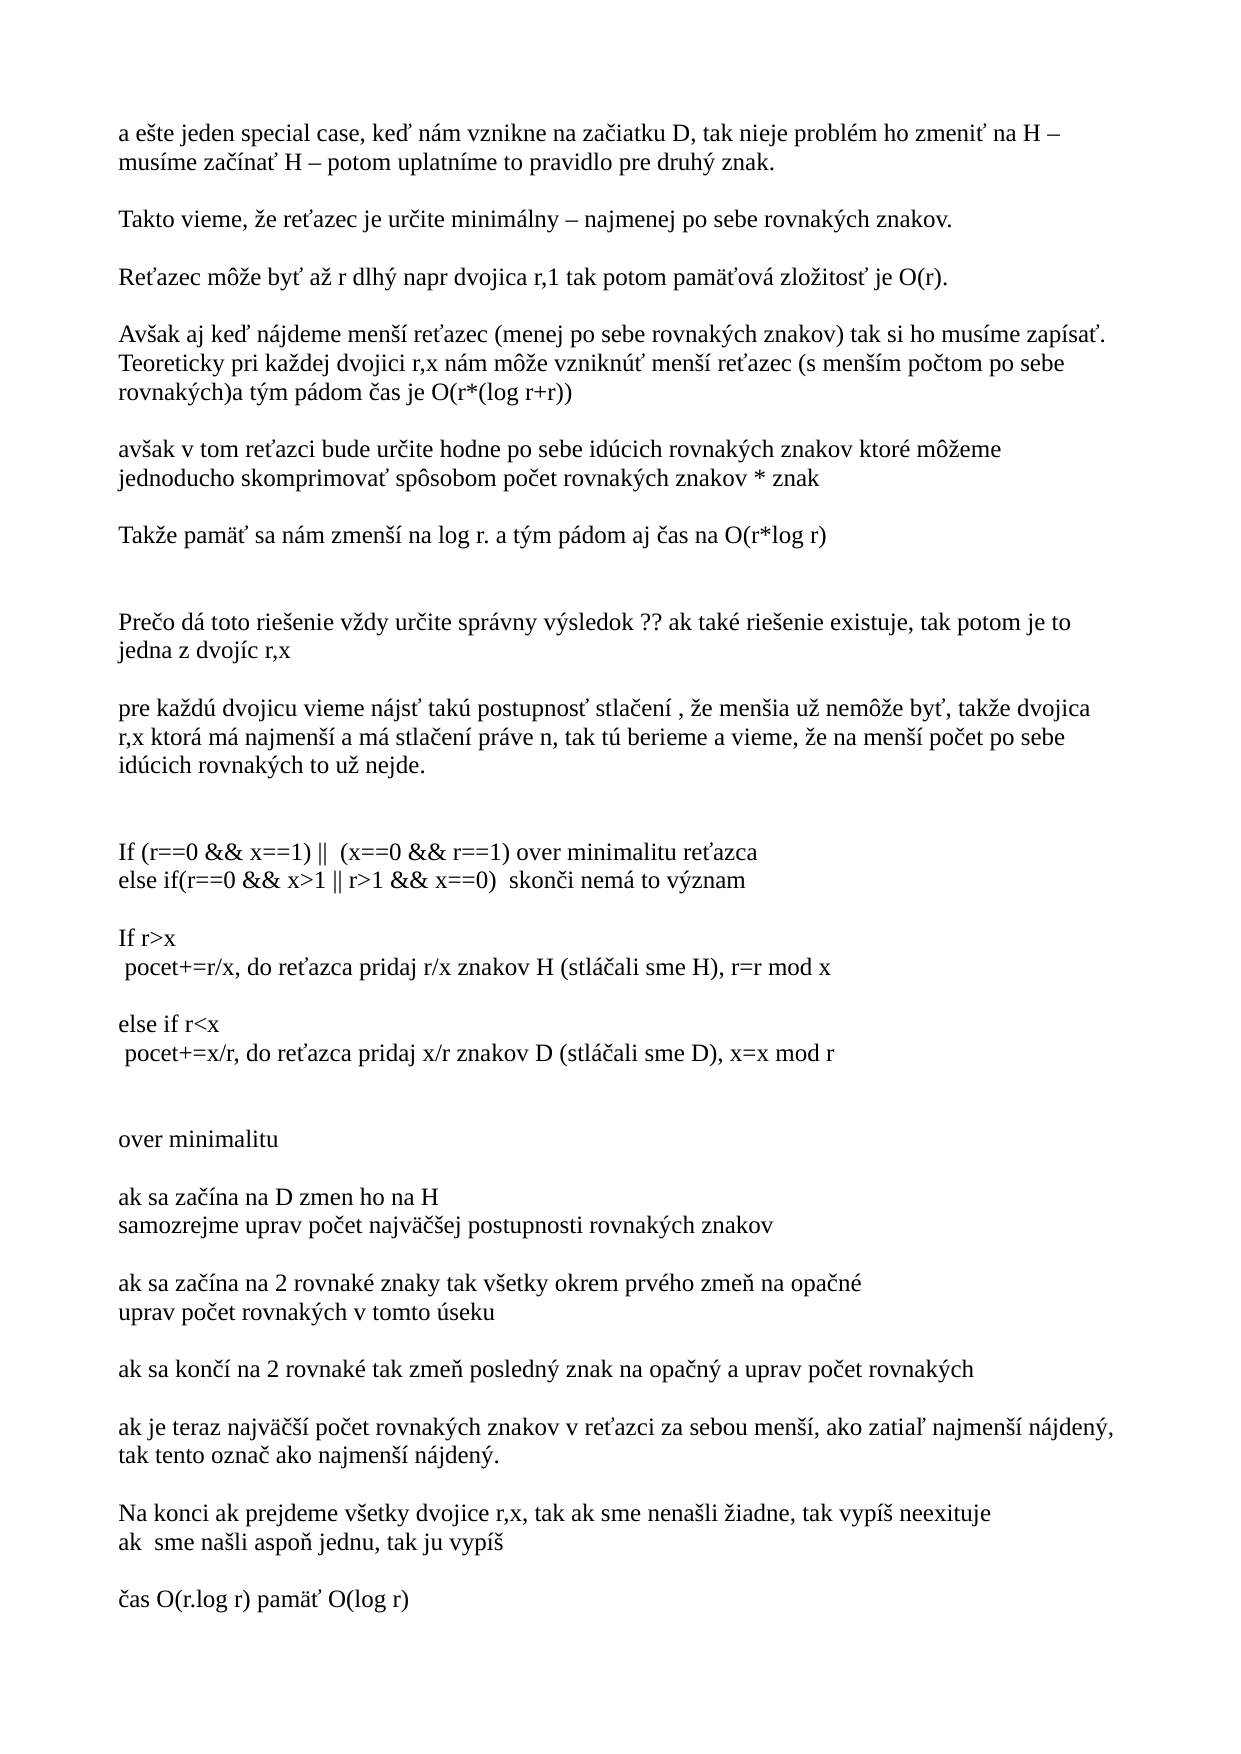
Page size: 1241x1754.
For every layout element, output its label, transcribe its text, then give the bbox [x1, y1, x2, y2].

text Takže pamäť sa nám zmenší na log r. a tým pádom aj čas na O(r*log r) [118, 521, 1122, 549]
text Takto vieme, že reťazec je určite minimálny – najmenej po sebe rovnakých znakov. [118, 204, 1122, 233]
text If r>x [118, 923, 1122, 952]
text else if(r==0 && x>1 || r>1 && x==0) skonči nemá to význam [118, 866, 1122, 894]
text If (r==0 && x==1) || (x==0 && r==1) over minimalitu reťazca [118, 837, 1122, 866]
text Prečo dá toto riešenie vždy určite správny výsledok ?? ak také riešenie existuje, tak potom je to jedna z dvojíc r,x [118, 607, 1122, 664]
text ak sa končí na 2 rovnaké tak zmeň posledný znak na opačný a uprav počet rovnakých [118, 1354, 1122, 1383]
text ak sa začína na 2 rovnaké znaky tak všetky okrem prvého zmeň na opačné [118, 1268, 1122, 1297]
text čas O(r.log r) pamäť O(log r) [118, 1584, 1122, 1613]
text Avšak aj keď nájdeme menší reťazec (menej po sebe rovnakých znakov) tak si ho musíme zapísať. Teoreticky pri každej dvojici r,x nám môže vzniknúť menší reťazec (s menším počtom po sebe rovnakých)a tým pádom čas je O(r*(log r+r)) [118, 319, 1122, 406]
text pocet+=x/r, do reťazca pridaj x/r znakov D (stláčali sme D), x=x mod r [118, 1038, 1122, 1067]
text samozrejme uprav počet najväčšej postupnosti rovnakých znakov [118, 1211, 1122, 1239]
text Reťazec môže byť až r dlhý napr dvojica r,1 tak potom pamäťová zložitosť je O(r). [118, 262, 1122, 291]
text uprav počet rovnakých v tomto úseku [118, 1297, 1122, 1326]
text avšak v tom reťazci bude určite hodne po sebe idúcich rovnakých znakov ktoré môžeme jednoducho skomprimovať spôsobom počet rovnakých znakov * znak [118, 434, 1122, 492]
text ak sme našli aspoň jednu, tak ju vypíš [118, 1527, 1122, 1556]
text pre každú dvojicu vieme nájsť takú postupnosť stlačení , že menšia už nemôže byť, takže dvojica r,x ktorá má najmenší a má stlačení práve n, tak tú berieme a vieme, že na menší počet po sebe idúcich rovnakých to už nejde. [118, 693, 1122, 779]
text Na konci ak prejdeme všetky dvojice r,x, tak ak sme nenašli žiadne, tak vypíš neexituje [118, 1498, 1122, 1527]
text else if r<x [118, 1009, 1122, 1038]
text a ešte jeden special case, keď nám vznikne na začiatku D, tak nieje problém ho zmeniť na H – musíme začínať H – potom uplatníme to pravidlo pre druhý znak. [118, 118, 1122, 176]
text ak je teraz najväčší počet rovnakých znakov v reťazci za sebou menší, ako zatiaľ najmenší nájdený, tak tento označ ako najmenší nájdený. [118, 1412, 1122, 1469]
text over minimalitu [118, 1124, 1122, 1153]
text pocet+=r/x, do reťazca pridaj r/x znakov H (stláčali sme H), r=r mod x [118, 952, 1122, 981]
text ak sa začína na D zmen ho na H [118, 1182, 1122, 1211]
